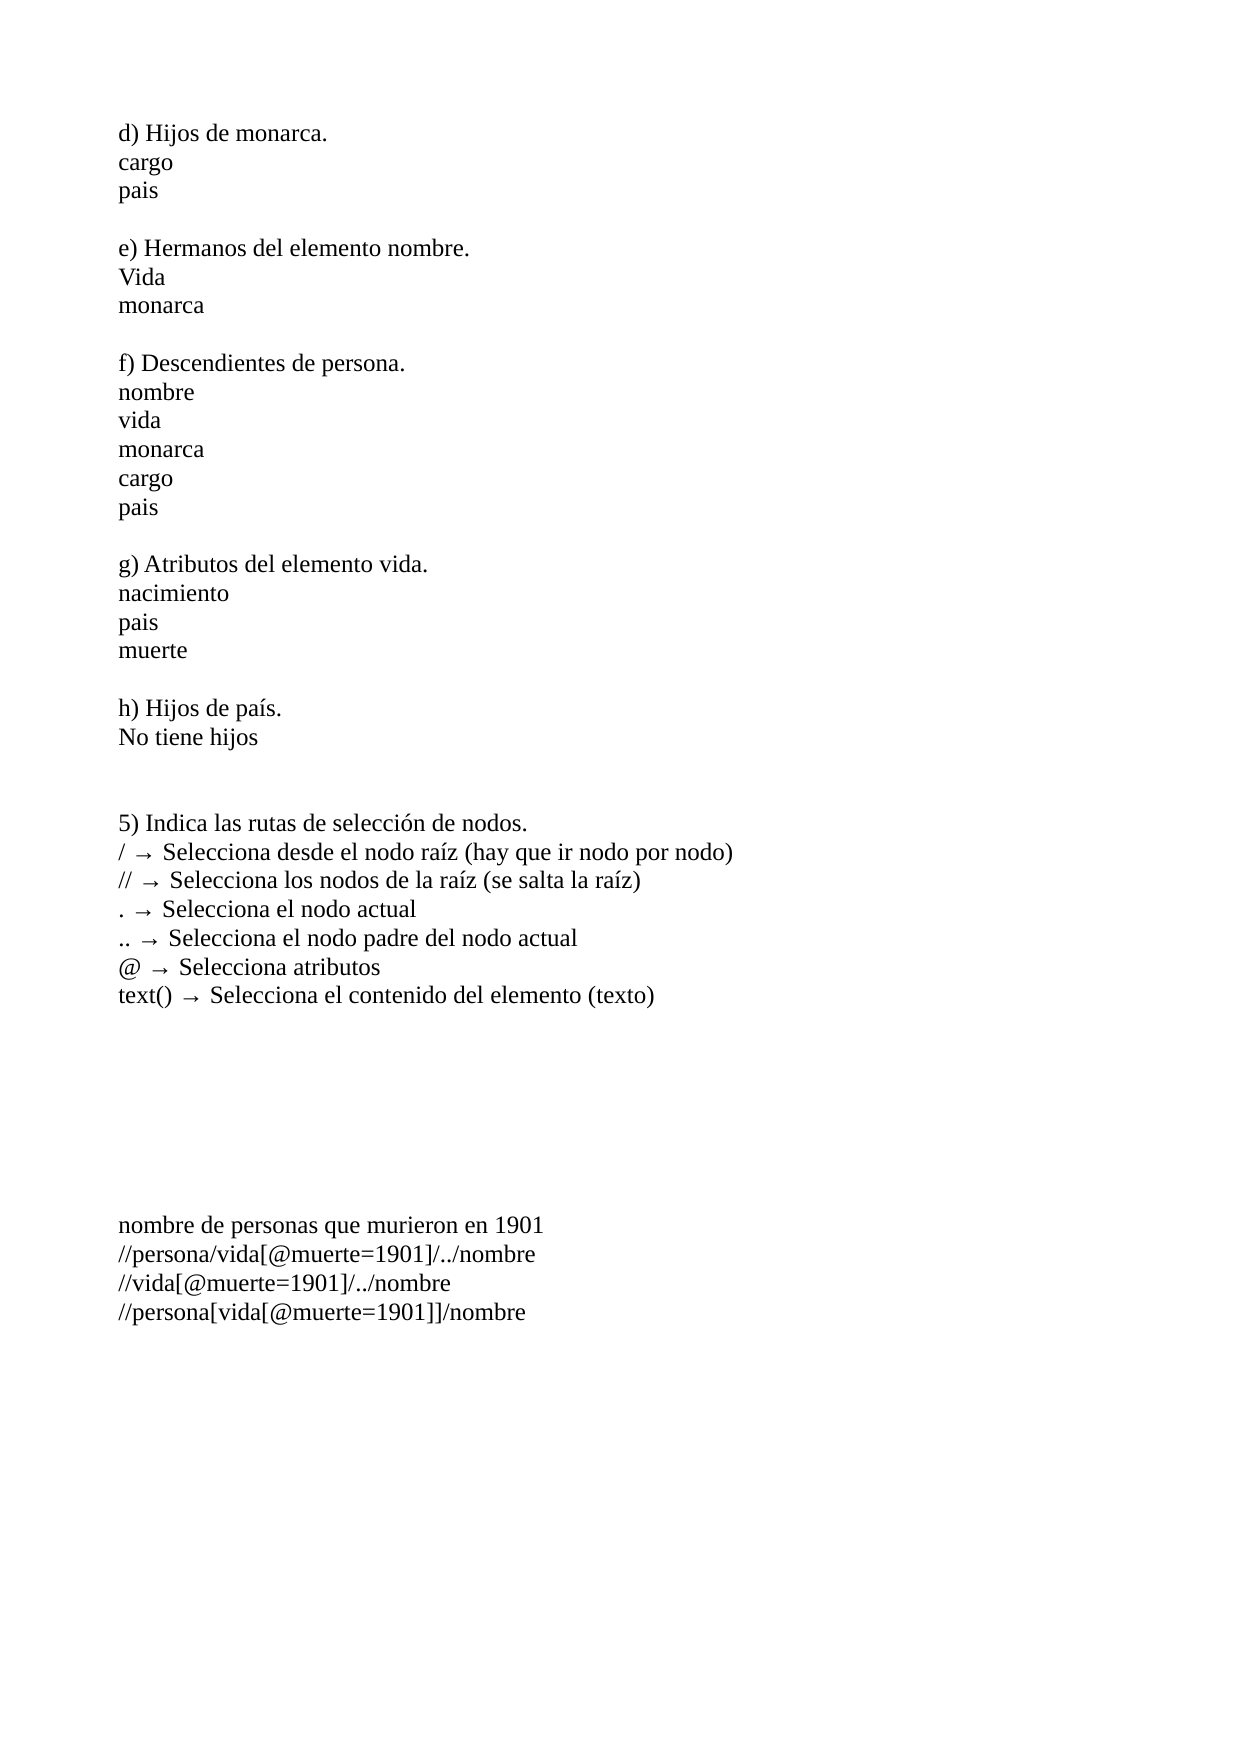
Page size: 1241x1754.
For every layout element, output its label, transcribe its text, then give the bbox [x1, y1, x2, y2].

text //vida[@muerte=1901]/../nombre [118, 1268, 1122, 1297]
text d) Hijos de monarca. [118, 118, 1122, 147]
text //persona[vida[@muerte=1901]]/nombre [118, 1297, 1122, 1326]
text text() → Selecciona el contenido del elemento (texto) [118, 981, 1122, 1009]
text monarca [118, 434, 1122, 463]
text / → Selecciona desde el nodo raíz (hay que ir nodo por nodo) [118, 837, 1122, 866]
text h) Hijos de país. [118, 693, 1122, 722]
text pais [118, 176, 1122, 204]
text 5) Indica las rutas de selección de nodos. [118, 808, 1122, 837]
text monarca [118, 291, 1122, 319]
text // → Selecciona los nodos de la raíz (se salta la raíz) [118, 866, 1122, 894]
text pais [118, 492, 1122, 521]
text pais [118, 607, 1122, 636]
text nombre de personas que murieron en 1901 [118, 1211, 1122, 1239]
text g) Atributos del elemento vida. [118, 549, 1122, 578]
text No tiene hijos [118, 722, 1122, 751]
text cargo [118, 147, 1122, 176]
text @ → Selecciona atributos [118, 952, 1122, 981]
text cargo [118, 463, 1122, 492]
text //persona/vida[@muerte=1901]/../nombre [118, 1239, 1122, 1268]
text Vida [118, 262, 1122, 291]
text e) Hermanos del elemento nombre. [118, 233, 1122, 262]
text nombre [118, 377, 1122, 406]
text vida [118, 406, 1122, 434]
text muerte [118, 636, 1122, 664]
text nacimiento [118, 578, 1122, 607]
text .. → Selecciona el nodo padre del nodo actual [118, 923, 1122, 952]
text f) Descendientes de persona. [118, 348, 1122, 377]
text . → Selecciona el nodo actual [118, 894, 1122, 923]
